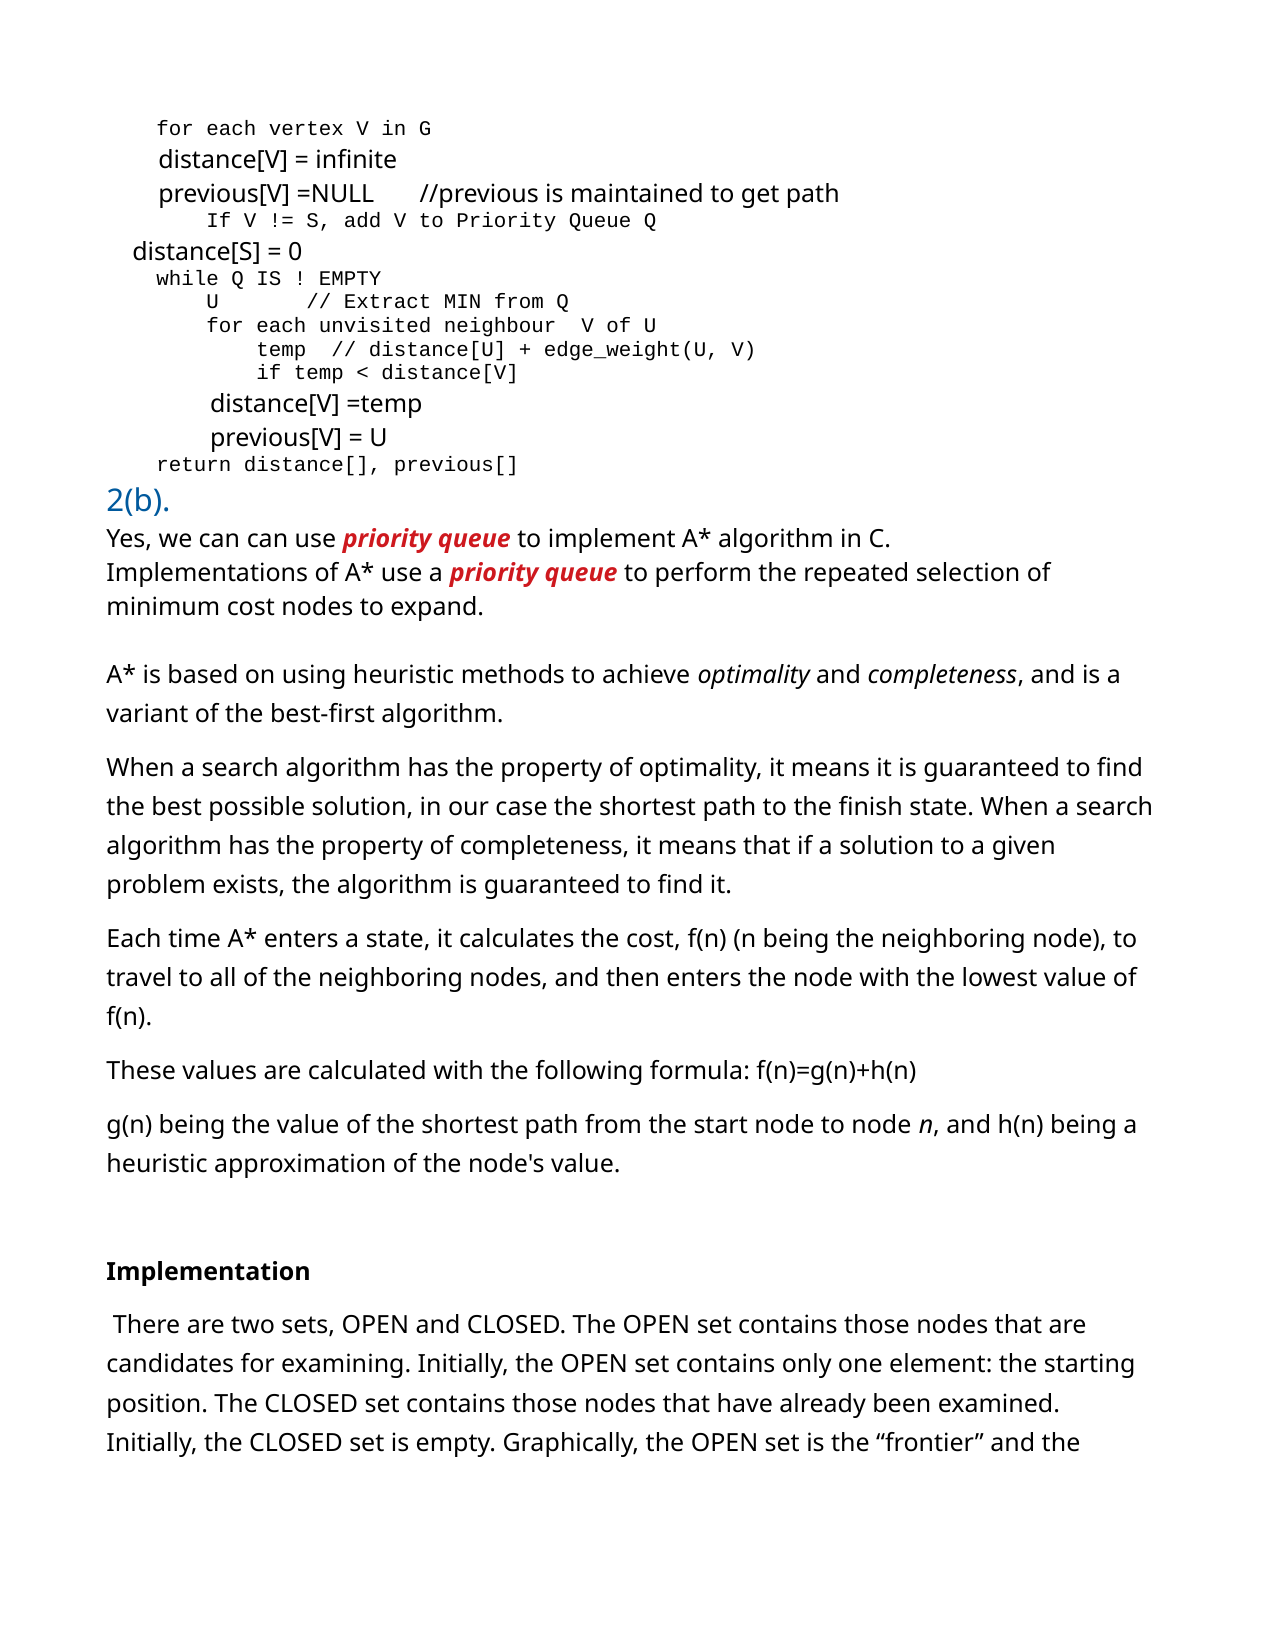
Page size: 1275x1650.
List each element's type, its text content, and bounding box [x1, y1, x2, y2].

text Yes, we can can use priority queue to implement A* algorithm in C. [106, 520, 1158, 554]
text previous[V] =NULL //previous is maintained to get path [106, 176, 1158, 210]
text previous[V] = U [106, 420, 1158, 454]
text g(n) being the value of the shortest path from the start node to node n, and h(n) being a heuristic approximation of the node's value. [106, 1106, 1158, 1180]
text 2(b). [106, 478, 1158, 520]
text There are two sets, OPEN and CLOSED. The OPEN set contains those nodes that are candidates for examining. Initially, the OPEN set contains only one element: the starting position. The CLOSED set contains those nodes that have already been examined. Initially, the CLOSED set is empty. Graphically, the OPEN set is the “frontier” and the [106, 1307, 1158, 1458]
text When a search algorithm has the property of optimality, it means it is guaranteed to find the best possible solution, in our case the shortest path to the finish state. When a search algorithm has the property of completeness, it means that if a solution to a given problem exists, the algorithm is guaranteed to find it. [106, 749, 1158, 901]
text temp // distance[U] + edge_weight(U, V) [106, 338, 1158, 362]
text A* is based on using heuristic methods to achieve optimality and completeness, and is a variant of the best-first algorithm. [106, 656, 1158, 730]
text for each vertex V in G [106, 118, 1158, 142]
text distance[S] = 0 [106, 233, 1158, 268]
text for each unvisited neighbour V of U [106, 315, 1158, 338]
text If V != S, add V to Priority Queue Q [106, 210, 1158, 233]
text distance[V] = infinite [106, 142, 1158, 176]
text Implementations of A* use a priority queue to perform the repeated selection of minimum cost nodes to expand. [106, 554, 1158, 622]
text while Q IS ! EMPTY [106, 268, 1158, 291]
text distance[V] =temp [106, 386, 1158, 420]
text if temp < distance[V] [106, 362, 1158, 386]
text U // Extract MIN from Q [106, 291, 1158, 315]
text return distance[], previous[] [106, 454, 1158, 478]
text Implementation [106, 1253, 1158, 1287]
text Each time A* enters a state, it calculates the cost, f(n) (n being the neighboring node), to travel to all of the neighboring nodes, and then enters the node with the lowest value of f(n). [106, 921, 1158, 1033]
text These values are calculated with the following formula: f(n)=g(n)+h(n) [106, 1053, 1158, 1087]
